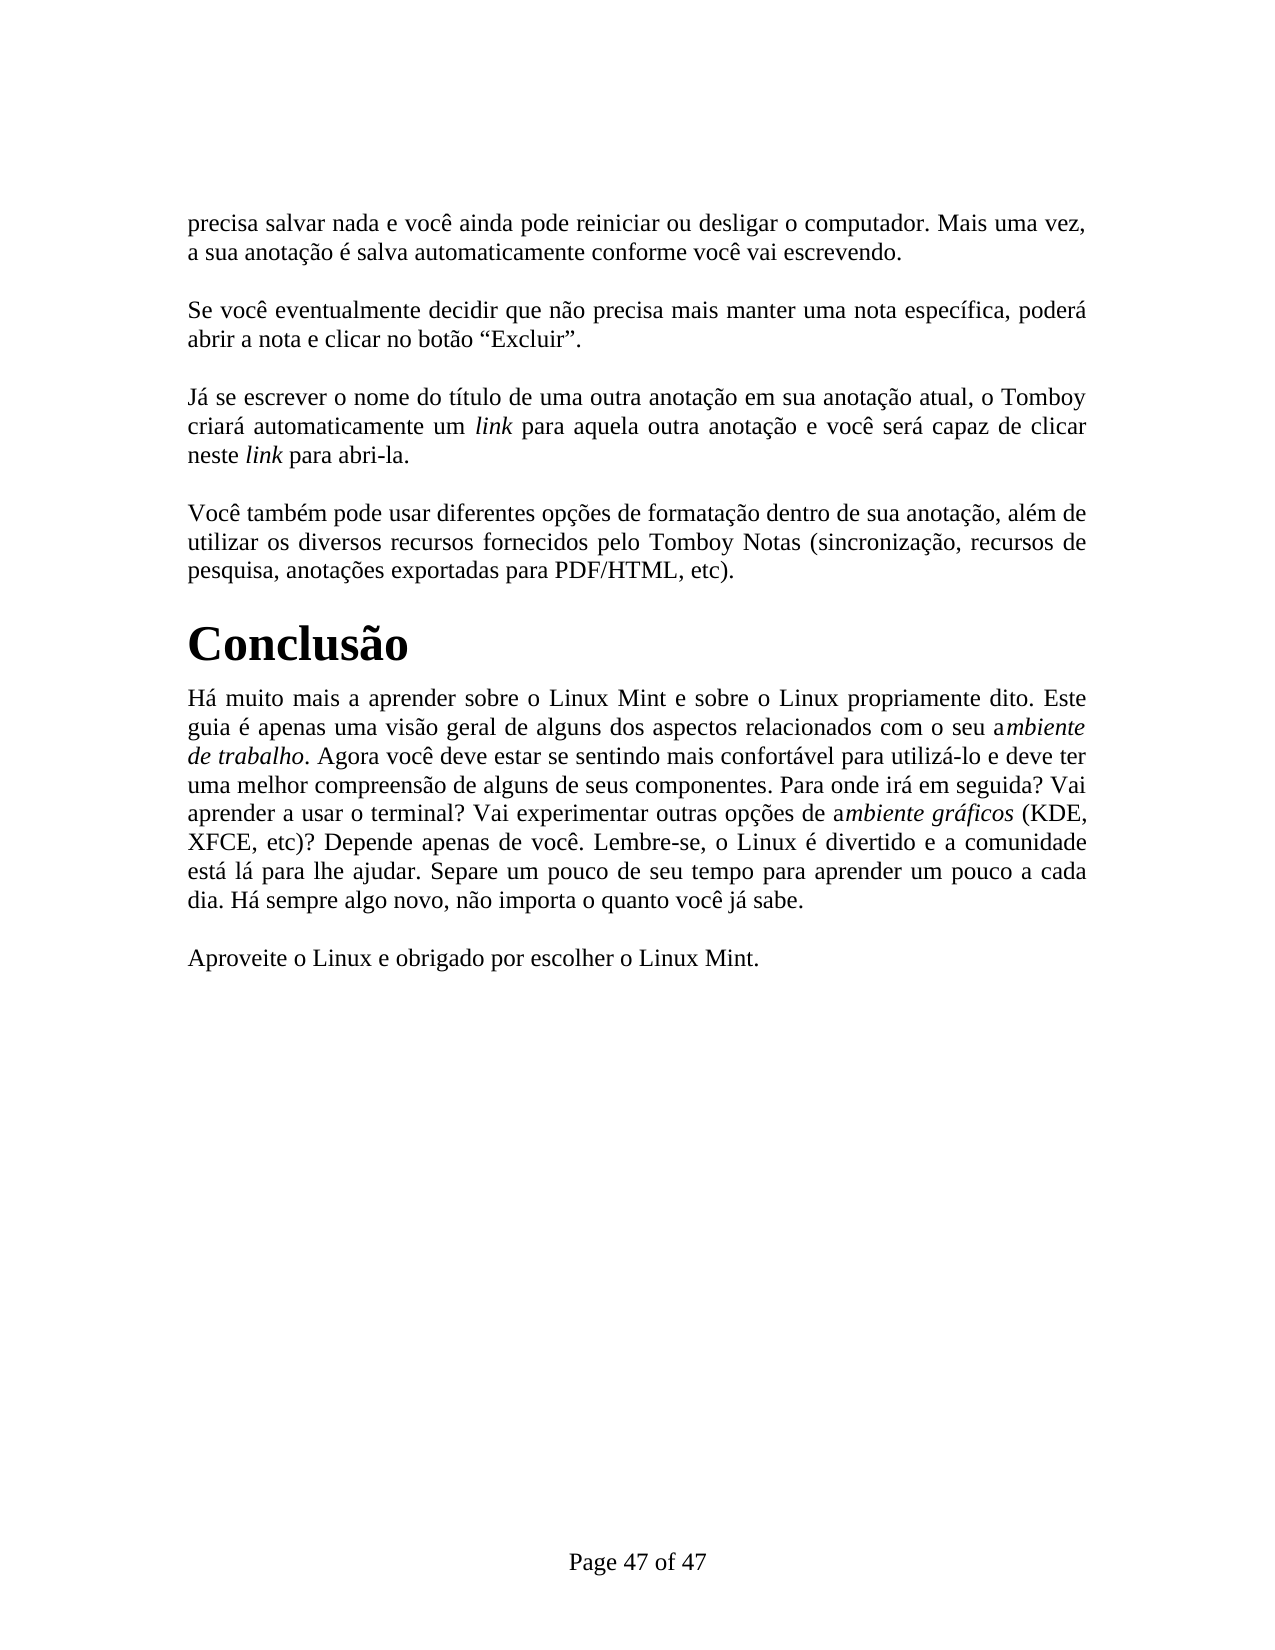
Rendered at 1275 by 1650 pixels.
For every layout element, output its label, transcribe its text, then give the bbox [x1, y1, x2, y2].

subtitle Conclusão [187, 614, 1087, 671]
text Você também pode usar diferentes opções de formatação dentro de sua anotação, além de utilizar os diversos recursos fornecidos pelo Tomboy Notas (sincronização, recursos de pesquisa, anotações exportadas para PDF/HTML, etc). [187, 498, 1087, 584]
text Já se escrever o nome do título de uma outra anotação em sua anotação atual, o Tomboy criará automaticamente um link para aquela outra anotação e você será capaz de clicar neste link para abri-la. [187, 382, 1087, 468]
text Se você eventualmente decidir que não precisa mais manter uma nota específica, poderá abrir a nota e clicar no botão “Excluir”. [187, 295, 1087, 353]
text Aproveite o Linux e obrigado por escolher o Linux Mint. [187, 943, 1087, 972]
text precisa salvar nada e você ainda pode reiniciar ou desligar o computador. Mais uma vez, a sua anotação é salva automaticamente conforme você vai escrevendo. [187, 208, 1087, 266]
text Há muito mais a aprender sobre o Linux Mint e sobre o Linux propriamente dito. Este guia é apenas uma visão geral de alguns dos aspectos relacionados com o seu ambiente de trabalho. Agora você deve estar se sentindo mais confortável para utilizá-lo e deve ter uma melhor compreensão de alguns de seus componentes. Para onde irá em seguida? Vai aprender a usar o terminal? Vai experimentar outras opções de ambiente gráficos (KDE, XFCE, etc)? Depende apenas de você. Lembre-se, o Linux é divertido e a comunidade está lá para lhe ajudar. Separe um pouco de seu tempo para aprender um pouco a cada dia. Há sempre algo novo, não importa o quanto você já sabe. [187, 683, 1087, 913]
